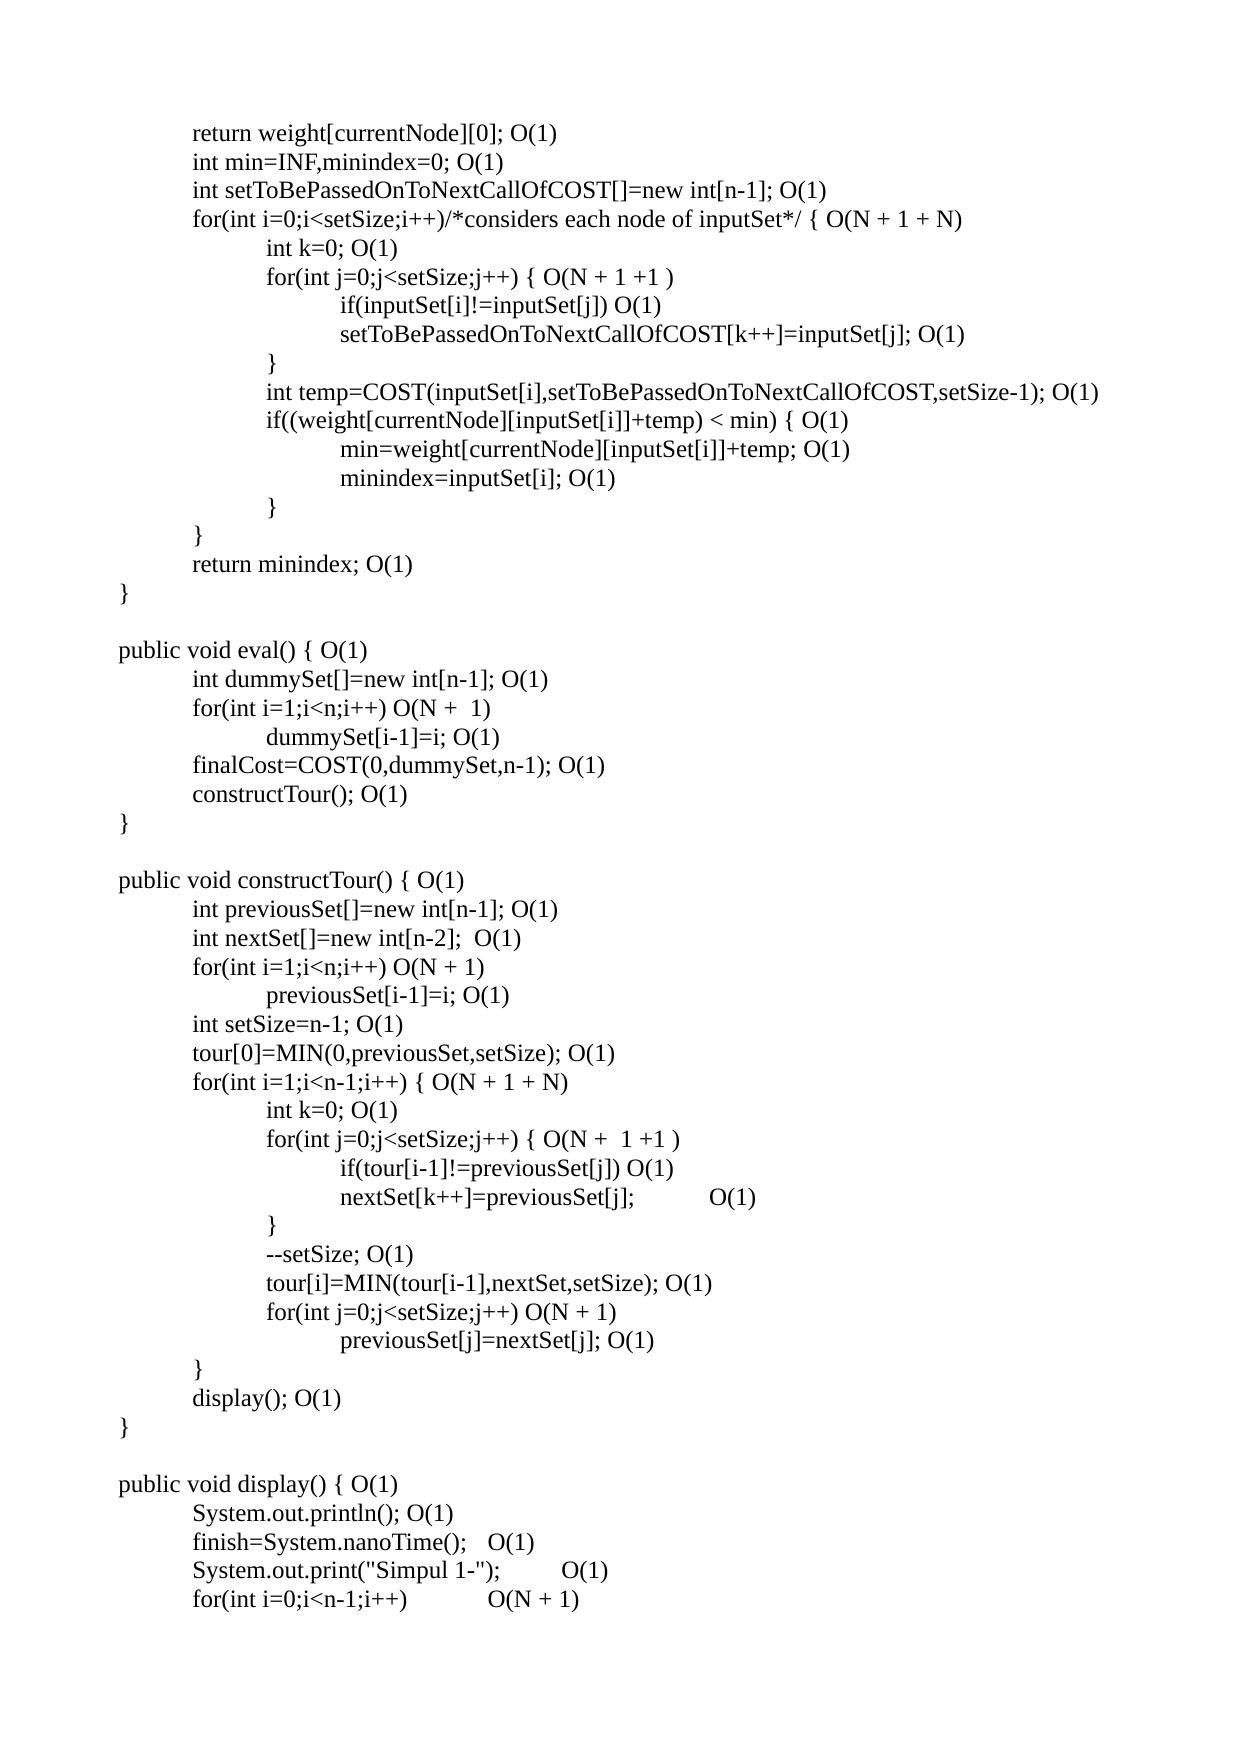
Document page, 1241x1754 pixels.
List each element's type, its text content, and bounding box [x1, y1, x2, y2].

text for(int i=1;i<n-1;i++) { O(N + 1 + N) [118, 1067, 1122, 1096]
text tour[i]=MIN(tour[i-1],nextSet,setSize); O(1) [118, 1268, 1122, 1297]
text for(int i=0;i<setSize;i++)/*considers each node of inputSet*/ { O(N + 1 + N) [118, 204, 1122, 233]
text for(int i=1;i<n;i++) O(N + 1) [118, 952, 1122, 981]
text tour[0]=MIN(0,previousSet,setSize); O(1) [118, 1038, 1122, 1067]
text previousSet[i-1]=i; O(1) [118, 981, 1122, 1009]
text int k=0; O(1) [118, 233, 1122, 262]
text if(inputSet[i]!=inputSet[j]) O(1) [118, 291, 1122, 319]
text finish=System.nanoTime(); O(1) [118, 1527, 1122, 1556]
text System.out.println(); O(1) [118, 1498, 1122, 1527]
text if(tour[i-1]!=previousSet[j]) O(1) [118, 1153, 1122, 1182]
text } [118, 348, 1122, 377]
text } [118, 1412, 1122, 1441]
text public void eval() { O(1) [118, 636, 1122, 664]
text previousSet[j]=nextSet[j]; O(1) [118, 1326, 1122, 1354]
text finalCost=COST(0,dummySet,n-1); O(1) [118, 751, 1122, 779]
text --setSize; O(1) [118, 1239, 1122, 1268]
text return weight[currentNode][0]; O(1) [118, 118, 1122, 147]
text } [118, 521, 1122, 549]
text setToBePassedOnToNextCallOfCOST[k++]=inputSet[j]; O(1) [118, 319, 1122, 348]
text for(int j=0;j<setSize;j++) { O(N + 1 +1 ) [118, 1124, 1122, 1153]
text display(); O(1) [118, 1383, 1122, 1412]
text nextSet[k++]=previousSet[j]; O(1) [118, 1182, 1122, 1211]
text int temp=COST(inputSet[i],setToBePassedOnToNextCallOfCOST,setSize-1); O(1) [118, 377, 1122, 406]
text int nextSet[]=new int[n-2]; O(1) [118, 923, 1122, 952]
text for(int i=1;i<n;i++) O(N + 1) [118, 693, 1122, 722]
text } [118, 808, 1122, 837]
text int previousSet[]=new int[n-1]; O(1) [118, 894, 1122, 923]
text int min=INF,minindex=0; O(1) [118, 147, 1122, 176]
text return minindex; O(1) [118, 549, 1122, 578]
text } [118, 1211, 1122, 1239]
text minindex=inputSet[i]; O(1) [118, 463, 1122, 492]
text } [118, 578, 1122, 607]
text int k=0; O(1) [118, 1096, 1122, 1124]
text for(int j=0;j<setSize;j++) { O(N + 1 +1 ) [118, 262, 1122, 291]
text public void constructTour() { O(1) [118, 866, 1122, 894]
text constructTour(); O(1) [118, 779, 1122, 808]
text int dummySet[]=new int[n-1]; O(1) [118, 664, 1122, 693]
text int setSize=n-1; O(1) [118, 1009, 1122, 1038]
text for(int j=0;j<setSize;j++) O(N + 1) [118, 1297, 1122, 1326]
text dummySet[i-1]=i; O(1) [118, 722, 1122, 751]
text int setToBePassedOnToNextCallOfCOST[]=new int[n-1]; O(1) [118, 176, 1122, 204]
text min=weight[currentNode][inputSet[i]]+temp; O(1) [118, 434, 1122, 463]
text } [118, 492, 1122, 521]
text if((weight[currentNode][inputSet[i]]+temp) < min) { O(1) [118, 406, 1122, 434]
text System.out.print("Simpul 1-"); O(1) [118, 1556, 1122, 1584]
text } [118, 1354, 1122, 1383]
text public void display() { O(1) [118, 1469, 1122, 1498]
text for(int i=0;i<n-1;i++) O(N + 1) [118, 1584, 1122, 1613]
